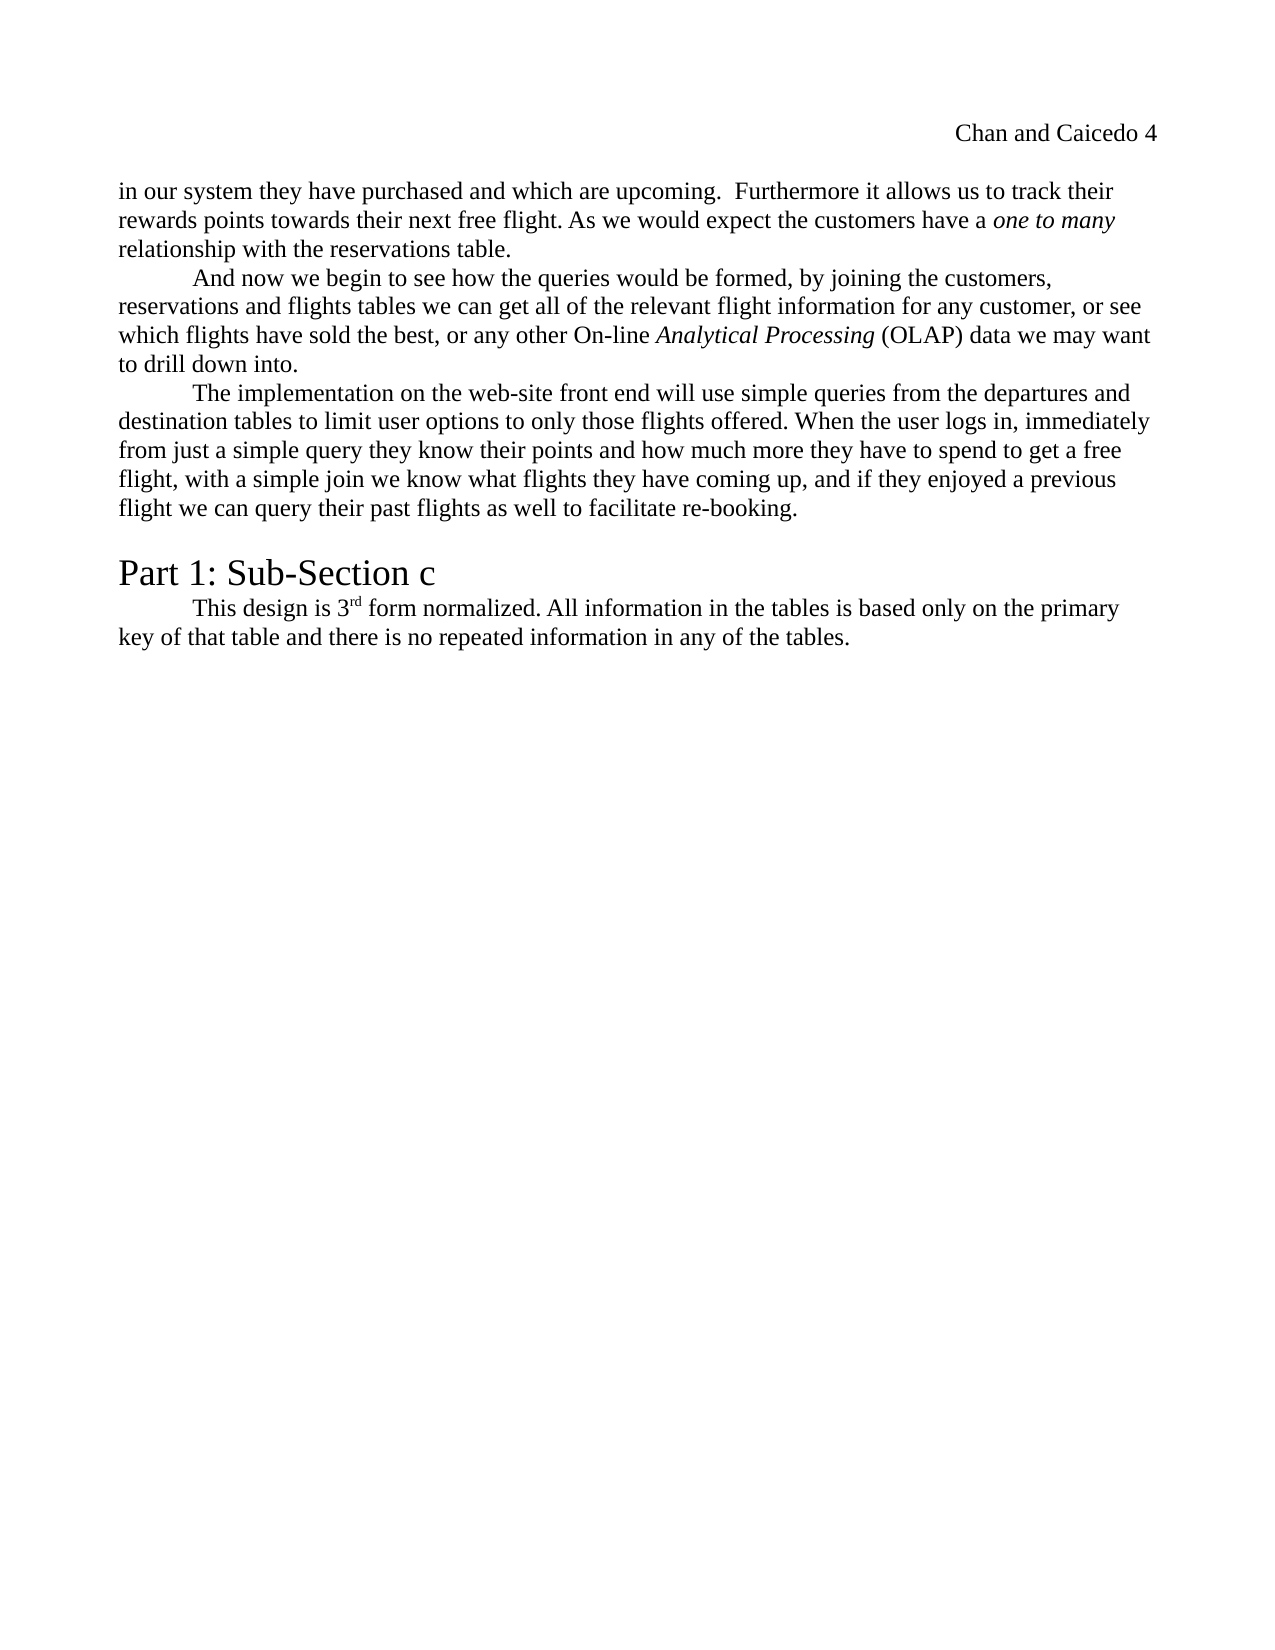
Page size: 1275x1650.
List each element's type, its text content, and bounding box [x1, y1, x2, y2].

text Part 1: Sub-Section c [118, 550, 1157, 593]
text This design is 3rd form normalized. All information in the tables is based only on the primary key of that table and there is no repeated information in any of the tables. [118, 593, 1157, 651]
text And now we begin to see how the queries would be formed, by joining the customers, reservations and flights tables we can get all of the relevant flight information for any customer, or see which flights have sold the best, or any other On-line Analytical Processing (OLAP) data we may want to drill down into. [118, 263, 1157, 378]
text The implementation on the web-site front end will use simple queries from the departures and destination tables to limit user options to only those flights offered. When the user logs in, immediately from just a simple query they know their points and how much more they have to spend to get a free flight, with a simple join we know what flights they have coming up, and if they enjoyed a previous flight we can query their past flights as well to facilitate re-booking. [118, 378, 1157, 521]
text in our system they have purchased and which are upcoming. Furthermore it allows us to track their rewards points towards their next free flight. As we would expect the customers have a one to many relationship with the reservations table. [118, 176, 1157, 263]
